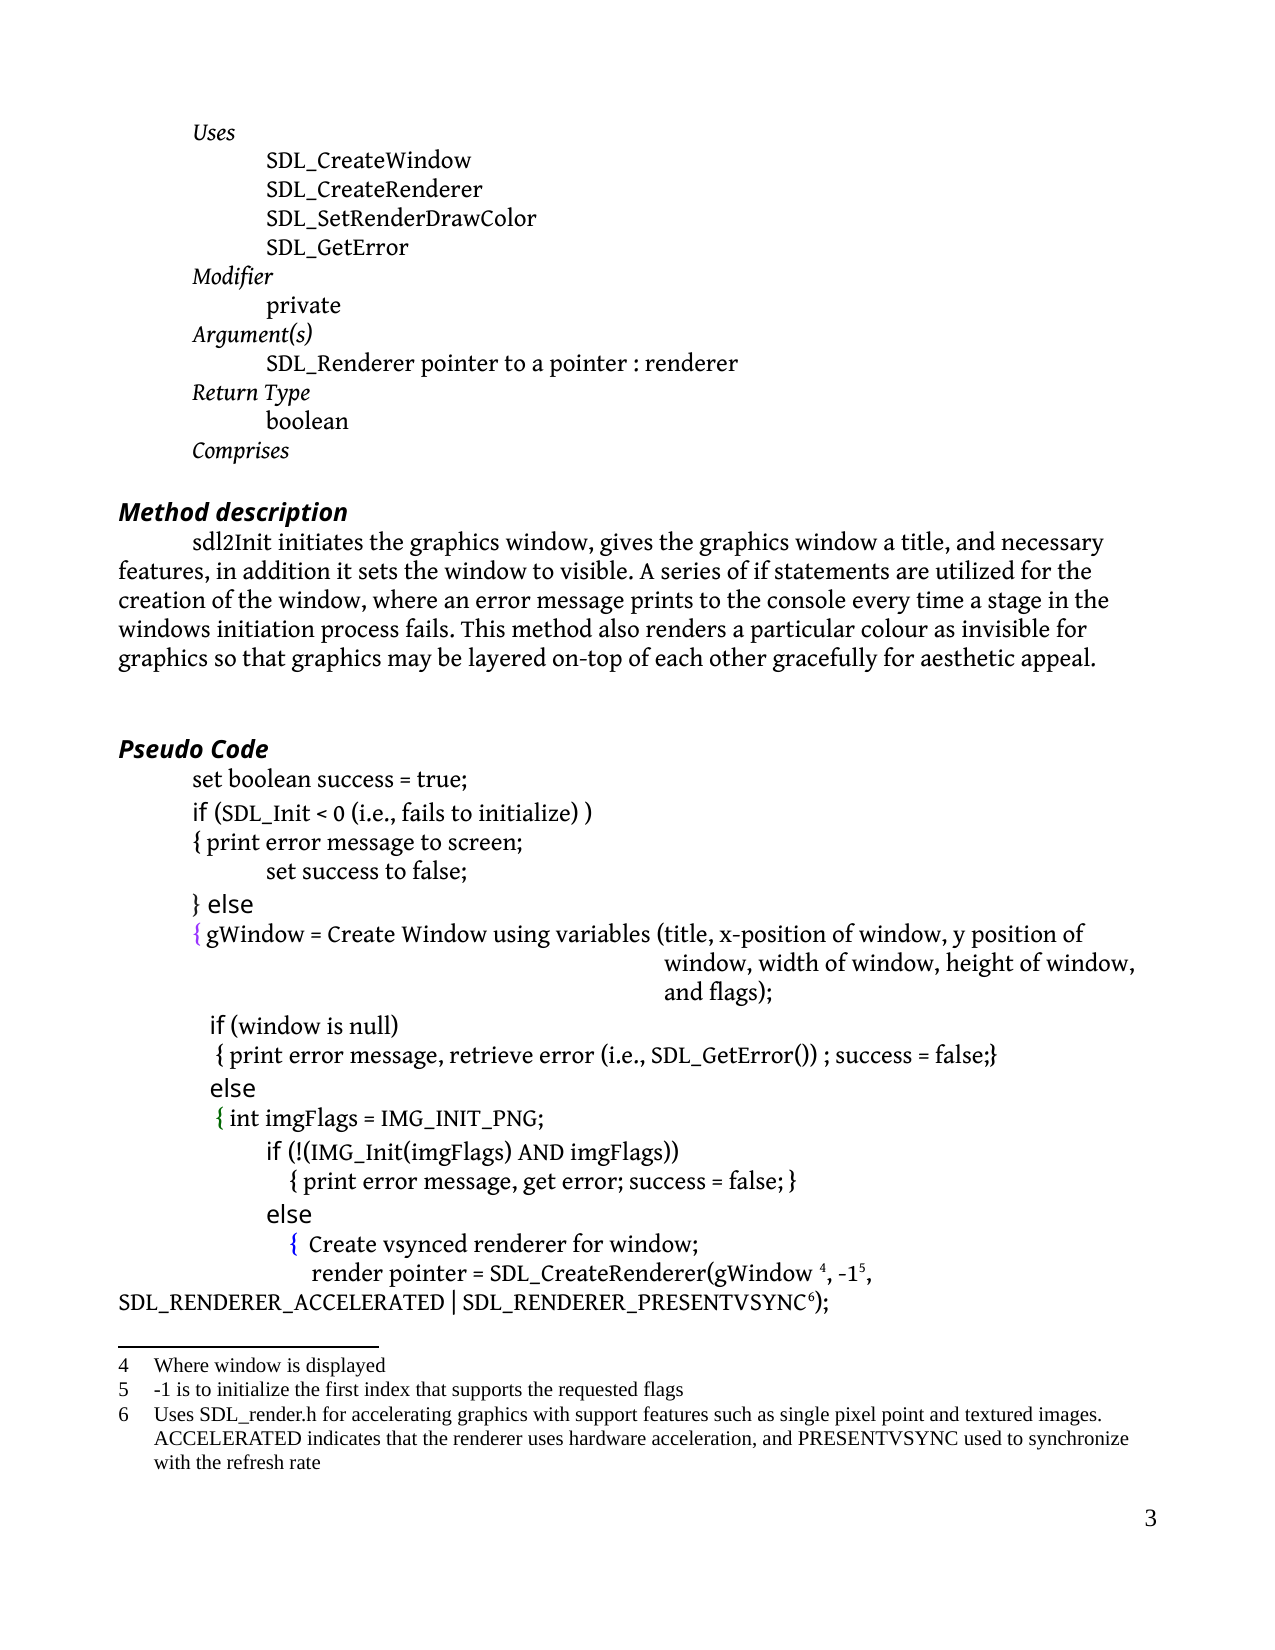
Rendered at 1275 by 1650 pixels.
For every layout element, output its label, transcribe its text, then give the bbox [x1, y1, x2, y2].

text Method description [118, 494, 1157, 529]
text sdl2Init initiates the graphics window, gives the graphics window a title, and necessary features, in addition it sets the window to visible. A series of if statements are utilized for the creation of the window, where an error message prints to the console every time a stage in the windows initiation process fails. This method also renders a particular colour as invisible for graphics so that graphics may be layered on-top of each other gracefully for aesthetic appeal. [118, 529, 1157, 673]
text { int imgFlags = IMG_INIT_PNG; [118, 1104, 1157, 1133]
text { Create vsynced renderer for window; [118, 1230, 1157, 1259]
text SDL_CreateRenderer [118, 176, 1157, 205]
text SDL_CreateWindow [118, 147, 1157, 176]
text Uses SDL_render.h for accelerating graphics with support features such as single pixel point and textured images. ACCELERATED indicates that the renderer uses hardware acceleration, and PRESENTVSYNC used to synchronize with the refresh rate [118, 1401, 1157, 1474]
text { print error message, get error; success = false; } [118, 1167, 1157, 1196]
text set boolean success = true; [118, 765, 1157, 794]
text SDL_SetRenderDrawColor [118, 205, 1157, 234]
text render pointer = SDL_CreateRenderer(gWindow , -1, SDL_RENDERER_ACCELERATED | SDL_RENDERER_PRESENTVSYNC); [118, 1259, 1157, 1317]
text Comprises [118, 437, 1157, 466]
text Argument(s) [118, 321, 1157, 350]
text else [118, 1196, 1157, 1230]
text private [118, 292, 1157, 321]
text Modifier [118, 263, 1157, 292]
text if (SDL_Init < 0 (i.e., fails to initialize) ) [118, 794, 1157, 828]
text Where window is displayed [118, 1353, 1157, 1377]
text } else [118, 886, 1157, 920]
text { print error message to screen; [118, 828, 1157, 857]
text SDL_GetError [118, 234, 1157, 263]
text if (window is null) [118, 1007, 1157, 1041]
text SDL_Renderer pointer to a pointer : renderer [118, 350, 1157, 379]
text Pseudo Code [118, 731, 1157, 765]
text Return Type [118, 379, 1157, 408]
text else [118, 1070, 1157, 1104]
text set success to false; [118, 857, 1157, 886]
text -1 is to initialize the first index that supports the requested flags [118, 1377, 1157, 1401]
text if (!(IMG_Init(imgFlags) AND imgFlags)) [118, 1133, 1157, 1167]
text { gWindow = Create Window using variables (title, x-position of window, y position of window, width of window, height of window, and flags); [118, 920, 1157, 1007]
text Uses [118, 118, 1157, 147]
text { print error message, retrieve error (i.e., SDL_GetError()) ; success = false;} [118, 1041, 1157, 1070]
text boolean [118, 408, 1157, 437]
